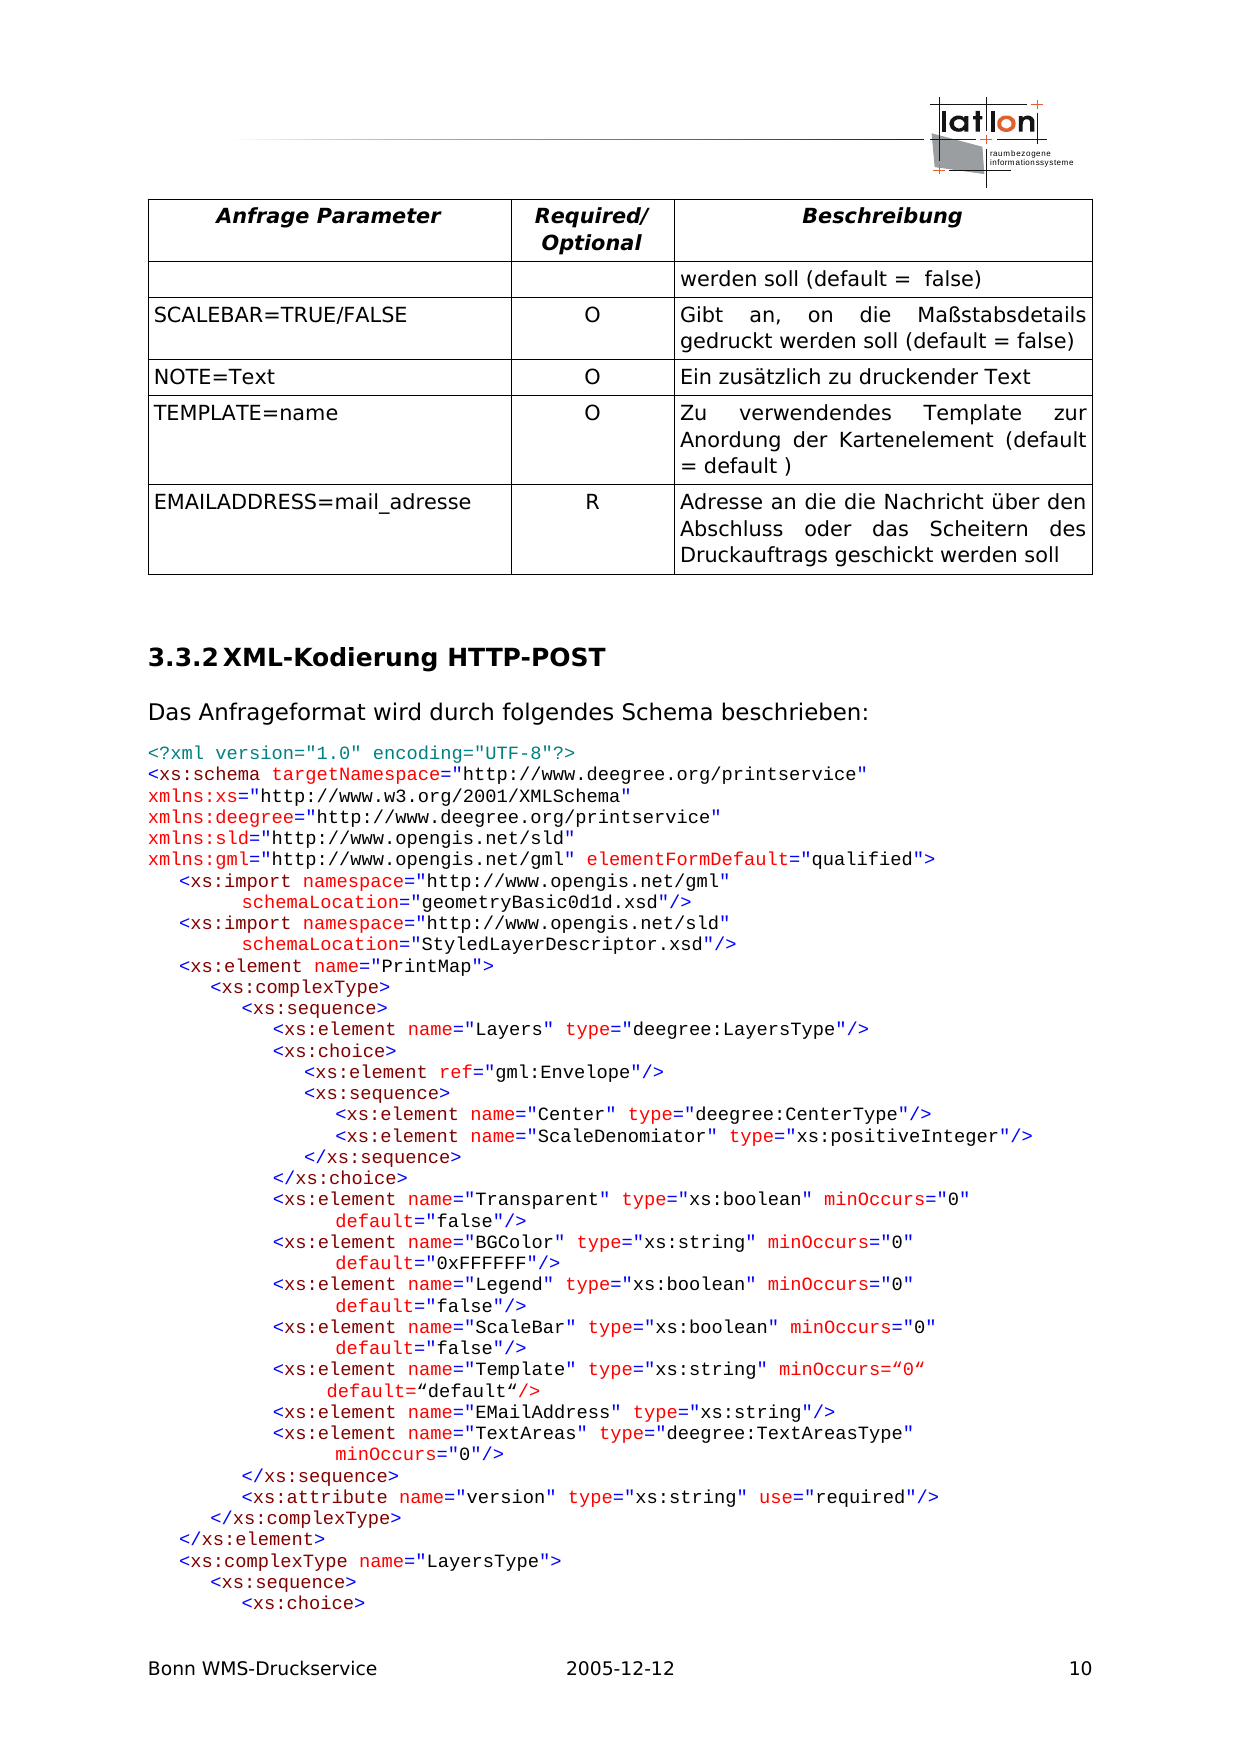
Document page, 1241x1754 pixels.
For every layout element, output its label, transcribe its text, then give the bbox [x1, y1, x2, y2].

table_header Required/Optional [512, 200, 674, 261]
table_cell NOTE=Text [149, 360, 511, 395]
subtitle XML-Kodierung HTTP-POST [148, 643, 1092, 672]
text default="false"/> [148, 1211, 1092, 1233]
text minOccurs="0"/> [148, 1445, 1092, 1466]
table_cell TEMPLATE=name [149, 396, 511, 484]
table_header Anfrage Parameter [149, 200, 511, 261]
table_cell werden soll (default = false) [675, 262, 1092, 297]
table_cell Ein zusätzlich zu druckender Text [675, 360, 1092, 395]
table_cell O [512, 360, 674, 395]
text <xs:choice> [148, 1594, 1092, 1615]
text <xs:element name="Transparent" type="xs:boolean" minOccurs="0" [148, 1190, 1092, 1211]
table_header Beschreibung [675, 200, 1092, 261]
table_cell [512, 262, 674, 297]
text <xs:import namespace="http://www.opengis.net/sld" [148, 914, 1092, 935]
table_cell O [512, 298, 674, 359]
table_cell [149, 262, 511, 297]
text <xs:element name="ScaleBar" type="xs:boolean" minOccurs="0" [148, 1318, 1092, 1339]
text xmlns:xs="http://www.w3.org/2001/XMLSchema" [148, 786, 1092, 808]
text <xs:attribute name="version" type="xs:string" use="required"/> [148, 1488, 1092, 1509]
table_cell EMAILADDRESS=mail_adresse [149, 485, 511, 573]
text <xs:element name="Layers" type="deegree:LayersType"/> [148, 1020, 1092, 1041]
text <xs:complexType> [148, 978, 1092, 999]
text <xs:element name="Legend" type="xs:boolean" minOccurs="0" default="false"/> [148, 1275, 1092, 1318]
text <xs:complexType name="LayersType"> [148, 1551, 1092, 1573]
text default="0xFFFFFF"/> [148, 1254, 1092, 1275]
table_cell R [512, 485, 674, 573]
text </xs:complexType> [148, 1509, 1092, 1530]
text <xs:choice> [148, 1041, 1092, 1063]
text <?xml version="1.0" encoding="UTF-8"?> [148, 744, 1092, 765]
table_cell O [512, 396, 674, 484]
text Das Anfrageformat wird durch folgendes Schema beschrieben: [148, 699, 1092, 726]
text </xs:element> [148, 1530, 1092, 1551]
text <xs:sequence> [148, 1573, 1092, 1594]
text <xs:element name="TextAreas" type="deegree:TextAreasType" [148, 1424, 1092, 1445]
text <xs:element name="PrintMap"> [148, 956, 1092, 978]
text schemaLocation="geometryBasic0d1d.xsd"/> [148, 893, 1092, 914]
text default="false"/> [148, 1339, 1092, 1360]
text <xs:sequence> [148, 1084, 1092, 1105]
table_cell Gibt an, on die Maßstabsdetails gedruckt werden soll (default = false) [675, 298, 1092, 359]
text <xs:schema targetNamespace="http://www.deegree.org/printservice" [148, 765, 1092, 786]
text xmlns:deegree="http://www.deegree.org/printservice" [148, 808, 1092, 829]
text <xs:element ref="gml:Envelope"/> [148, 1063, 1092, 1084]
text <xs:element name="BGColor" type="xs:string" minOccurs="0" [148, 1233, 1092, 1254]
text <xs:sequence> [148, 999, 1092, 1020]
table_cell Adresse an die die Nachricht über den Abschluss oder das Scheitern des Druckauftrags geschickt werden soll [675, 485, 1092, 573]
text <xs:element name="Template" type="xs:string" minOccurs=“0“ default=“default“/> [148, 1360, 1092, 1403]
text </xs:sequence> [148, 1148, 1092, 1169]
table_cell SCALEBAR=TRUE/FALSE [149, 298, 511, 359]
text </xs:sequence> [148, 1466, 1092, 1488]
text xmlns:gml="http://www.opengis.net/gml" elementFormDefault="qualified"> [148, 850, 1092, 871]
text schemaLocation="StyledLayerDescriptor.xsd"/> [148, 935, 1092, 956]
table_cell Zu verwendendes Template zur Anordung der Kartenelement (default = default ) [675, 396, 1092, 484]
text xmlns:sld="http://www.opengis.net/sld" [148, 829, 1092, 850]
text <xs:element name="EMailAddress" type="xs:string"/> [148, 1403, 1092, 1424]
text </xs:choice> [148, 1169, 1092, 1190]
text <xs:import namespace="http://www.opengis.net/gml" [148, 871, 1092, 893]
text <xs:element name="ScaleDenomiator" type="xs:positiveInteger"/> [148, 1126, 1092, 1148]
text <xs:element name="Center" type="deegree:CenterType"/> [148, 1105, 1092, 1126]
